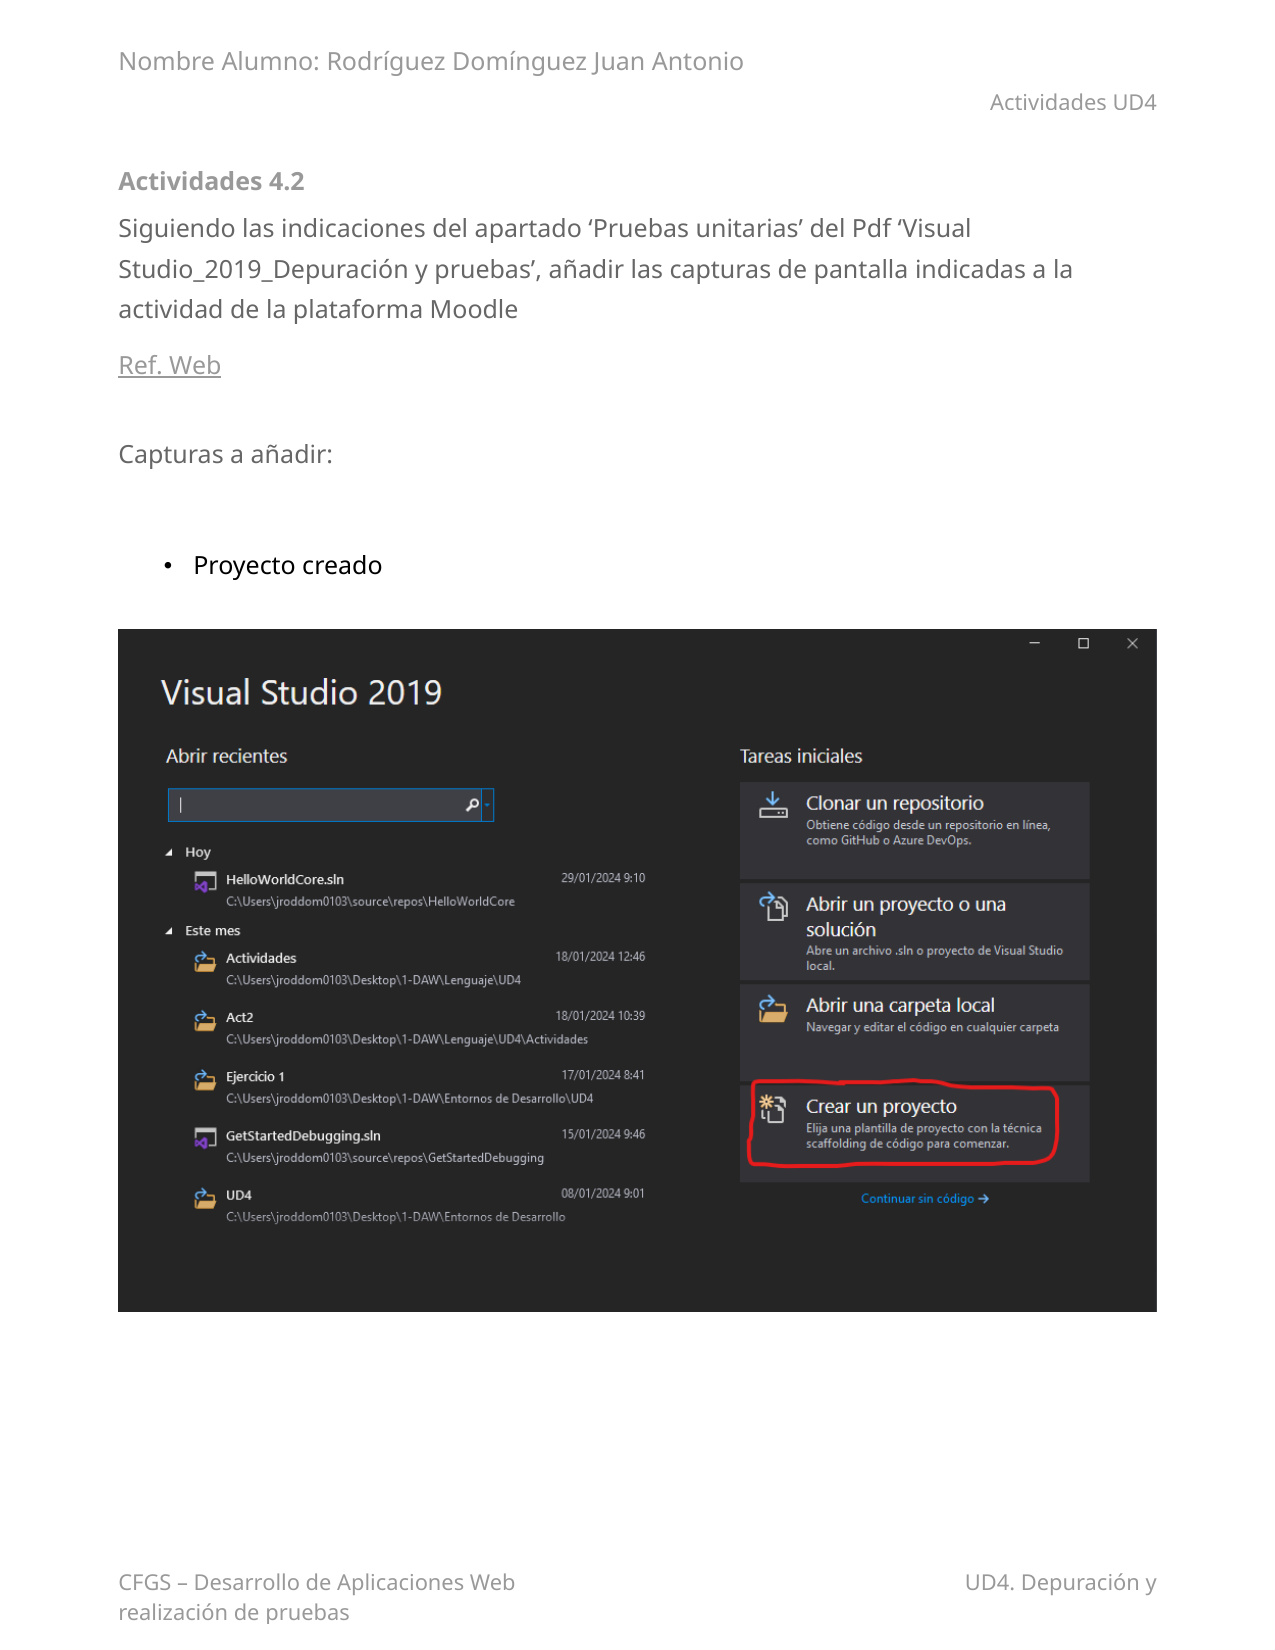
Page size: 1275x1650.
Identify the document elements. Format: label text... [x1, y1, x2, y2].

picture [118, 629, 1157, 1312]
text Siguiendo las indicaciones del apartado ‘Pruebas unitarias’ del Pdf ‘Visual Studio_2019_Depuración y pruebas’, añadir las capturas de pantalla indicadas a la actividad de la plataforma Moodle [118, 211, 1157, 326]
list Proyecto creado [164, 548, 1157, 582]
text Ref. Web [118, 348, 1157, 382]
subtitle Actividades 4.2 [118, 164, 1157, 198]
text Capturas a añadir: [118, 437, 1157, 471]
